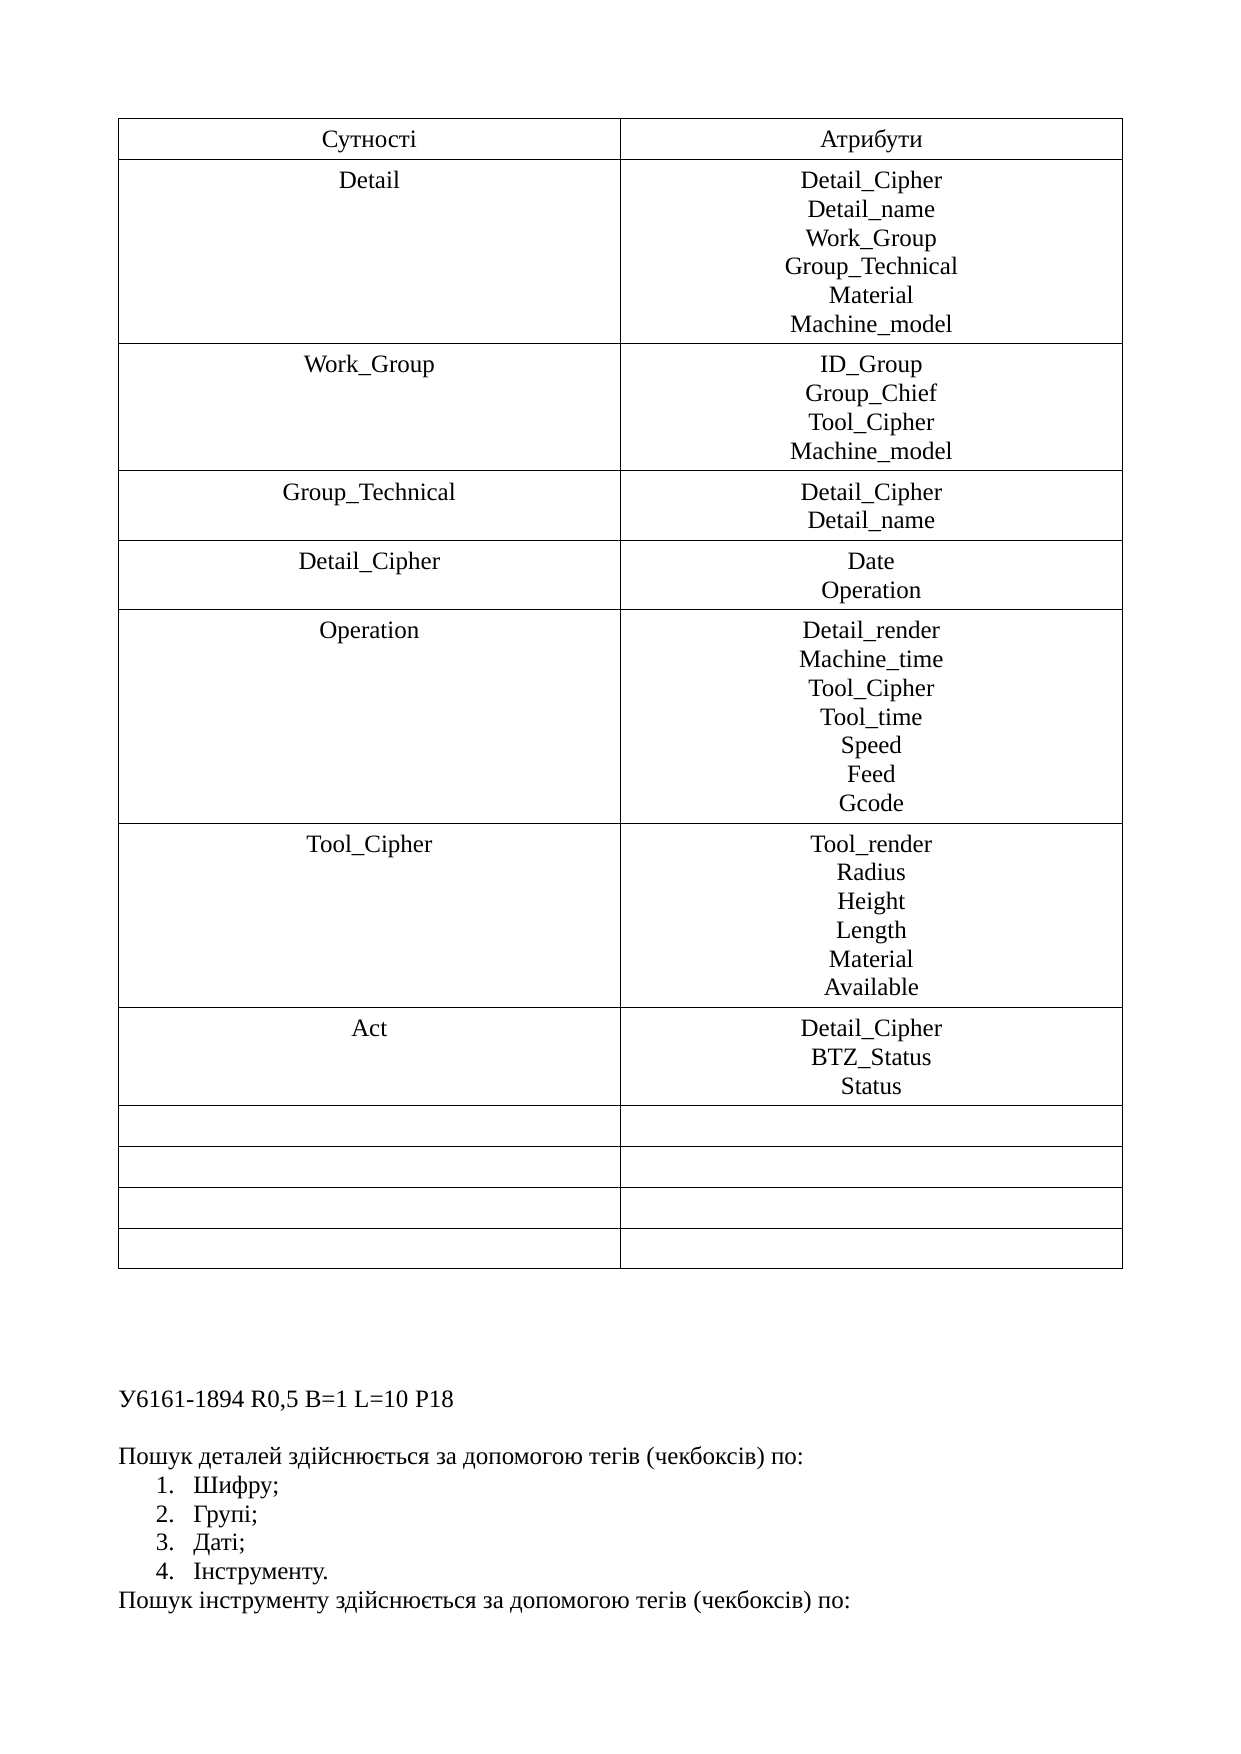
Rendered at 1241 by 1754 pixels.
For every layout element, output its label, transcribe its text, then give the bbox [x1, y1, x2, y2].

table_cell Detail_Cipher [119, 541, 620, 609]
table_cell Group_Technical [119, 471, 620, 540]
table_header Сутності [119, 119, 620, 159]
table_cell Tool_Cipher [119, 824, 620, 1007]
table_cell [621, 1229, 1122, 1268]
list Інструменту. [156, 1556, 1122, 1585]
table_cell [119, 1229, 620, 1268]
table_cell ID_Group Group_Chief Tool_Cipher Machine_model [621, 344, 1122, 470]
table_cell Act [119, 1008, 620, 1105]
table_cell Work_Group [119, 344, 620, 470]
table_cell Detail_render Machine_time Tool_Cipher Tool_time Speed Feed Gcode [621, 610, 1122, 822]
table_cell Date Operation [621, 541, 1122, 609]
table_cell [119, 1188, 620, 1227]
table_cell Operation [119, 610, 620, 822]
text Пошук деталей здійснюється за допомогою тегів (чекбоксів) по: [118, 1441, 1122, 1470]
list Групі; [156, 1499, 1122, 1527]
text Пошук інструменту здійснюється за допомогою тегів (чекбоксів) по: [118, 1585, 1122, 1614]
table_cell [621, 1147, 1122, 1187]
table_cell [621, 1106, 1122, 1146]
table_cell Tool_render Radius Height Length Material Available [621, 824, 1122, 1007]
table_cell [119, 1106, 620, 1146]
list Шифру; [156, 1470, 1122, 1499]
table_cell [621, 1188, 1122, 1227]
text У6161-1894 R0,5 B=1 L=10 Р18 [118, 1384, 1122, 1412]
table_cell Detail [119, 160, 620, 343]
table_header Атрибути [621, 119, 1122, 159]
table_cell Detail_Cipher Detail_name Work_Group Group_Technical Material Machine_model [621, 160, 1122, 343]
table_cell Detail_Cipher BTZ_Status Status [621, 1008, 1122, 1105]
table_cell [119, 1147, 620, 1187]
list Даті; [156, 1527, 1122, 1556]
table_cell Detail_Cipher Detail_name [621, 471, 1122, 540]
